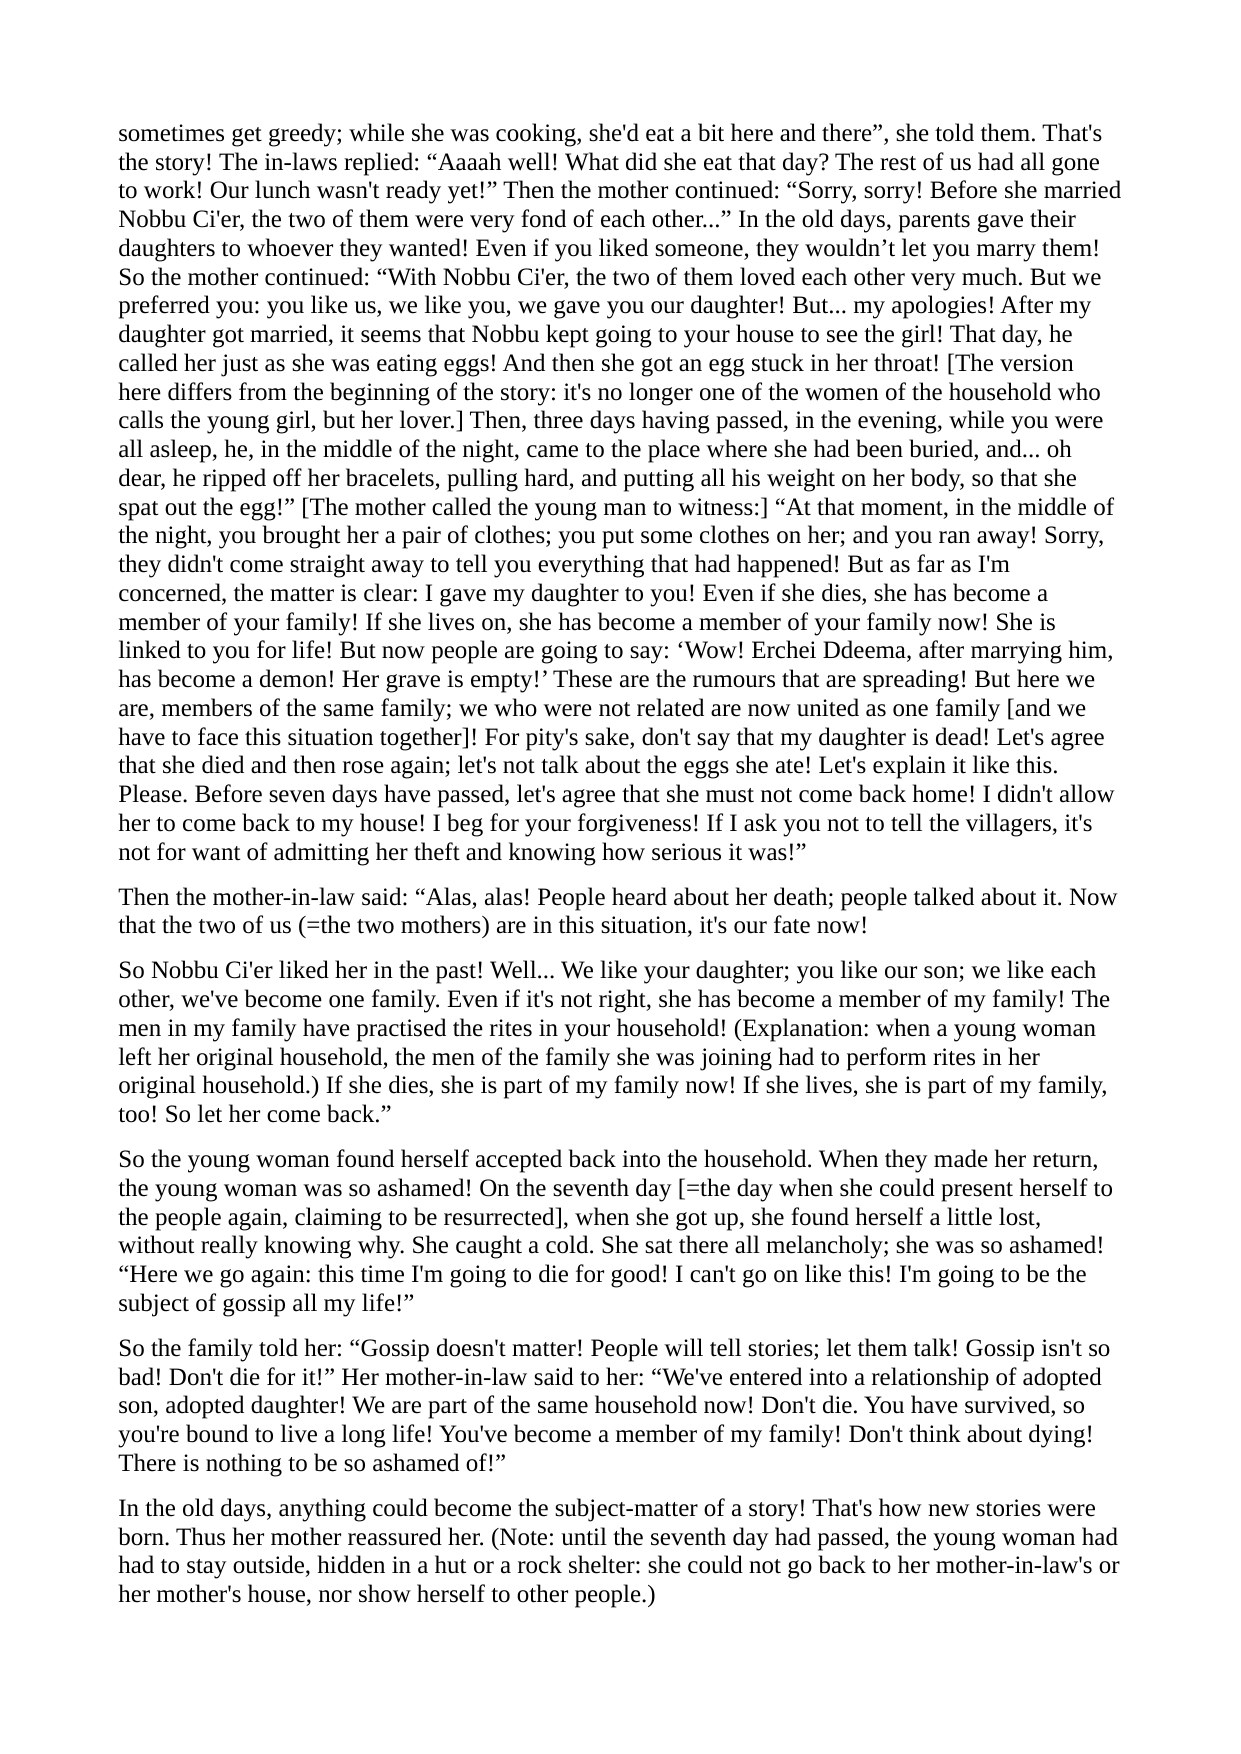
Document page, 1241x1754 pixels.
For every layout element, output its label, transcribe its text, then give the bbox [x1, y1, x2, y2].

text In the old days, anything could become the subject-matter of a story! That's how new stories were born. Thus her mother reassured her. (Note: until the seventh day had passed, the young woman had had to stay outside, hidden in a hut or a rock shelter: she could not go back to her mother-in-law's or her mother's house, nor show herself to other people.) [118, 1493, 1122, 1608]
text Then the mother-in-law said: “Alas, alas! People heard about her death; people talked about it. Now that the two of us (=the two mothers) are in this situation, it's our fate now! [118, 882, 1122, 939]
text So Nobbu Ci'er liked her in the past! Well... We like your daughter; you like our son; we like each other, we've become one family. Even if it's not right, she has become a member of my family! The men in my family have practised the rites in your household! (Explanation: when a young woman left her original household, the men of the family she was joining had to perform rites in her original household.) If she dies, she is part of my family now! If she lives, she is part of my family, too! So let her come back.” [118, 956, 1122, 1128]
text So the family told her: “Gossip doesn't matter! People will tell stories; let them talk! Gossip isn't so bad! Don't die for it!” Her mother-in-law said to her: “We've entered into a relationship of adopted son, adopted daughter! We are part of the same household now! Don't die. You have survived, so you're bound to live a long life! You've become a member of my family! Don't think about dying! There is nothing to be so ashamed of!” [118, 1333, 1122, 1477]
text sometimes get greedy; while she was cooking, she'd eat a bit here and there”, she told them. That's the story! The in-laws replied: “Aaaah well! What did she eat that day? The rest of us had all gone to work! Our lunch wasn't ready yet!” Then the mother continued: “Sorry, sorry! Before she married Nobbu Ci'er, the two of them were very fond of each other...” In the old days, parents gave their daughters to whoever they wanted! Even if you liked someone, they wouldn’t let you marry them! So the mother continued: “With Nobbu Ci'er, the two of them loved each other very much. But we preferred you: you like us, we like you, we gave you our daughter! But... my apologies! After my daughter got married, it seems that Nobbu kept going to your house to see the girl! That day, he called her just as she was eating eggs! And then she got an egg stuck in her throat! [The version here differs from the beginning of the story: it's no longer one of the women of the household who calls the young girl, but her lover.] Then, three days having passed, in the evening, while you were all asleep, he, in the middle of the night, came to the place where she had been buried, and... oh dear, he ripped off her bracelets, pulling hard, and putting all his weight on her body, so that she spat out the egg!” [The mother called the young man to witness:] “At that moment, in the middle of the night, you brought her a pair of clothes; you put some clothes on her; and you ran away! Sorry, they didn't come straight away to tell you everything that had happened! But as far as I'm concerned, the matter is clear: I gave my daughter to you! Even if she dies, she has become a member of your family! If she lives on, she has become a member of your family now! She is linked to you for life! But now people are going to say: ‘Wow! Erchei Ddeema, after marrying him, has become a demon! Her grave is empty!’ These are the rumours that are spreading! But here we are, members of the same family; we who were not related are now united as one family [and we have to face this situation together]! For pity's sake, don't say that my daughter is dead! Let's agree that she died and then rose again; let's not talk about the eggs she ate! Let's explain it like this. Please. Before seven days have passed, let's agree that she must not come back home! I didn't allow her to come back to my house! I beg for your forgiveness! If I ask you not to tell the villagers, it's not for want of admitting her theft and knowing how serious it was!” [118, 118, 1122, 866]
text So the young woman found herself accepted back into the household. When they made her return, the young woman was so ashamed! On the seventh day [=the day when she could present herself to the people again, claiming to be resurrected], when she got up, she found herself a little lost, without really knowing why. She caught a cold. She sat there all melancholy; she was so ashamed! “Here we go again: this time I'm going to die for good! I can't go on like this! I'm going to be the subject of gossip all my life!” [118, 1144, 1122, 1317]
